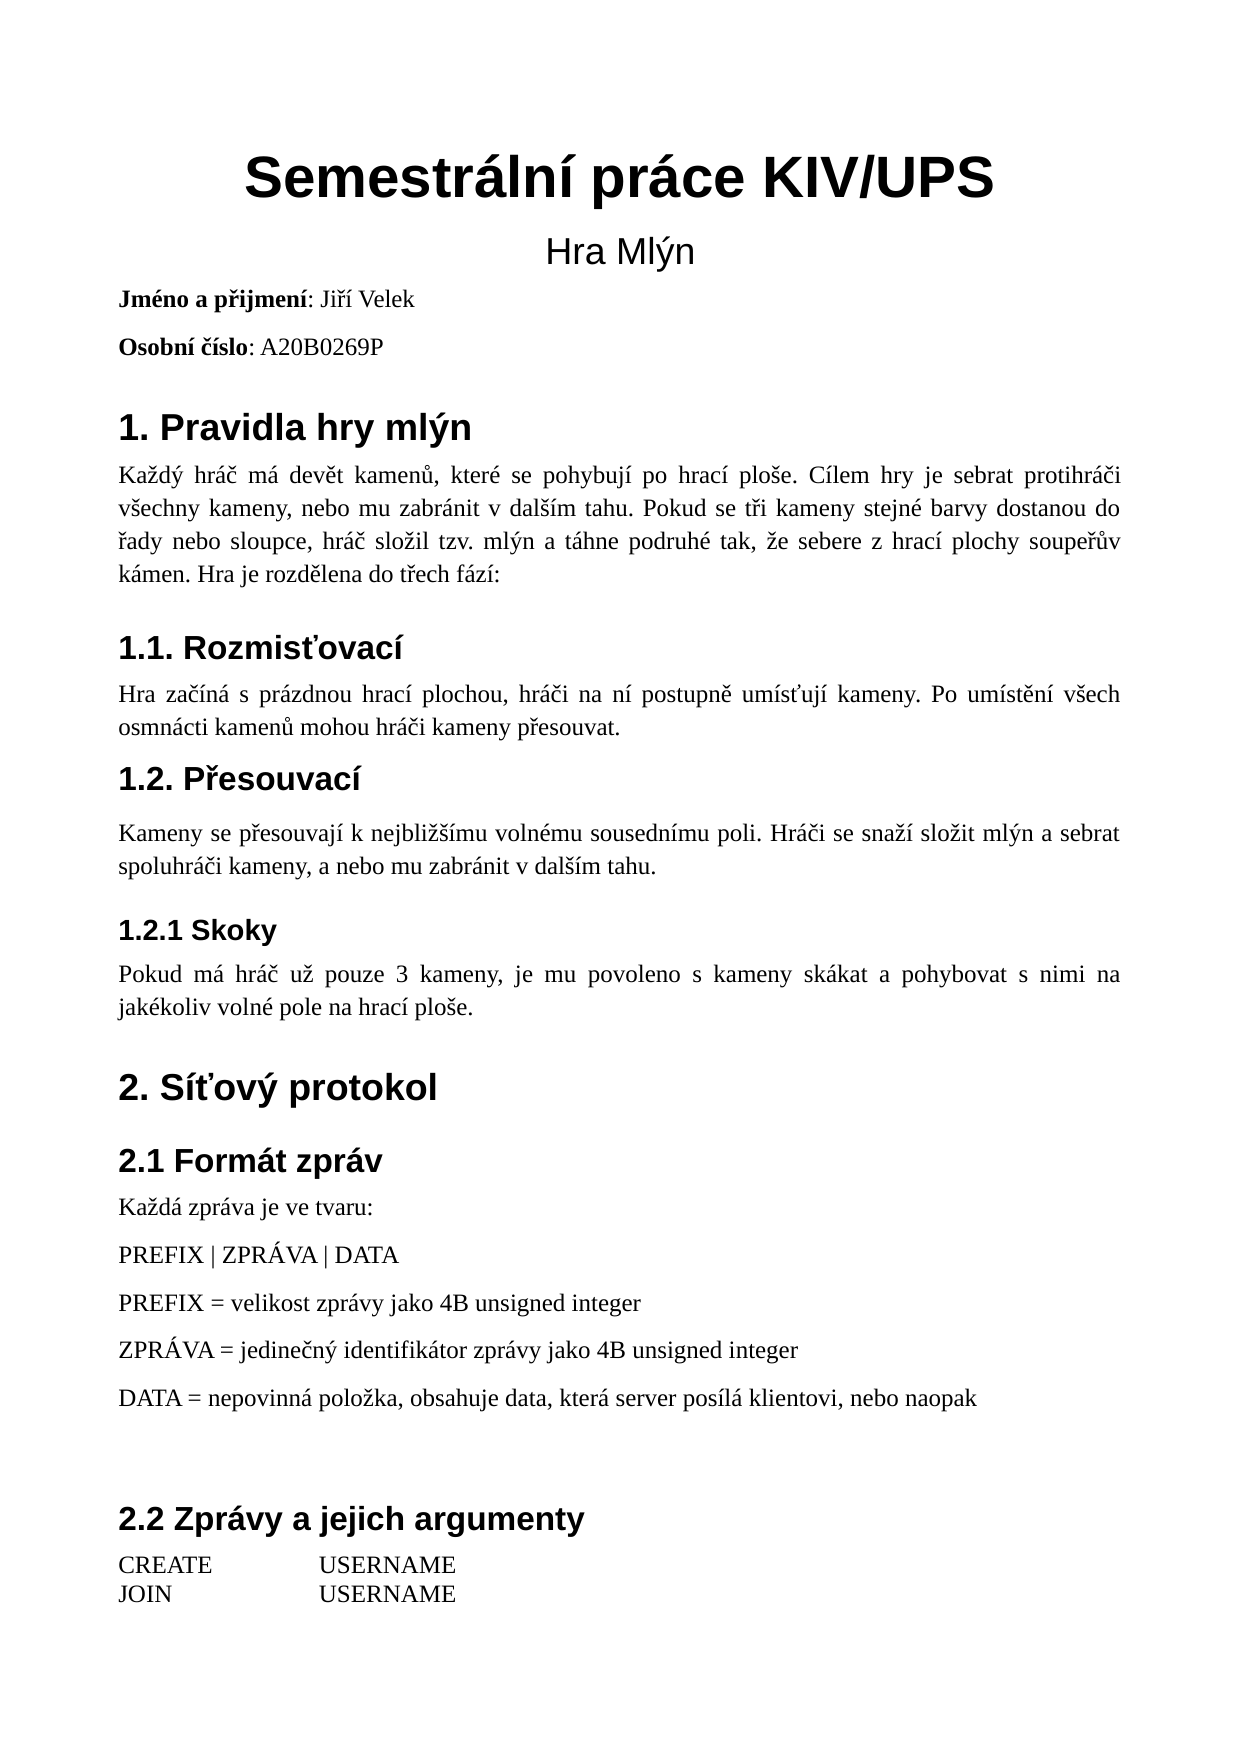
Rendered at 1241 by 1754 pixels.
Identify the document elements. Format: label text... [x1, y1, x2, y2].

text Každý hráč má devět kamenů, které se pohybují po hrací ploše. Cílem hry je sebrat protihráči všechny kameny, nebo mu zabránit v dalším tahu. Pokud se tři kameny stejné barvy dostanou do řady nebo sloupce, hráč složil tzv. mlýn a táhne podruhé tak, že sebere z hrací plochy soupeřův kámen. Hra je rozdělena do třech fází: [118, 460, 1122, 588]
text Kameny se přesouvají k nejbližšímu volnému sousednímu poli. Hráči se snaží složit mlýn a sebrat spoluhráči kameny, a nebo mu zabránit v dalším tahu. [118, 818, 1122, 880]
table_cell JOIN [118, 1579, 319, 1607]
table_header [605, 1550, 720, 1579]
text Hra začíná s prázdnou hrací plochou, hráči na ní postupně umísťují kameny. Po umístění všech osmnácti kamenů mohou hráči kameny přesouvat. [118, 679, 1122, 741]
table_header USERNAME [319, 1550, 605, 1579]
text Pokud má hráč už pouze 3 kameny, je mu povoleno s kameny skákat a pohybovat s nimi na jakékoliv volné pole na hrací ploše. [118, 959, 1122, 1021]
text ZPRÁVA = jedinečný identifikátor zprávy jako 4B unsigned integer [118, 1335, 1122, 1364]
text 1.2. Přesouvací [118, 759, 1122, 798]
subtitle 1. Pravidla hry mlýn [118, 405, 1122, 448]
table_header [720, 1550, 922, 1579]
table_header [922, 1550, 1123, 1579]
table_cell [720, 1579, 922, 1607]
text Osobní číslo: A20B0269P [118, 332, 1122, 361]
table_cell [922, 1579, 1123, 1607]
table_cell USERNAME [319, 1579, 605, 1607]
text DATA = nepovinná položka, obsahuje data, která server posílá klientovi, nebo naopak [118, 1383, 1122, 1412]
text PREFIX | ZPRÁVA | DATA [118, 1240, 1122, 1269]
table_header CREATE [118, 1550, 319, 1579]
table_cell [605, 1579, 720, 1607]
subtitle 2. Síťový protokol [118, 1065, 1122, 1108]
title Semestrální práce KIV/UPS [118, 143, 1122, 210]
subtitle 2.1 Formát zpráv [118, 1142, 1122, 1180]
subtitle 1.2.1 Skoky [118, 913, 1122, 947]
subtitle Hra Mlýn [118, 229, 1122, 272]
text Každá zpráva je ve tvaru: [118, 1192, 1122, 1221]
subtitle 2.2 Zprávy a jejich argumenty [118, 1499, 1122, 1537]
subtitle 1.1. Rozmisťovací [118, 628, 1122, 666]
text Jméno a přijmení: Jiří Velek [118, 284, 1122, 313]
text PREFIX = velikost zprávy jako 4B unsigned integer [118, 1288, 1122, 1316]
